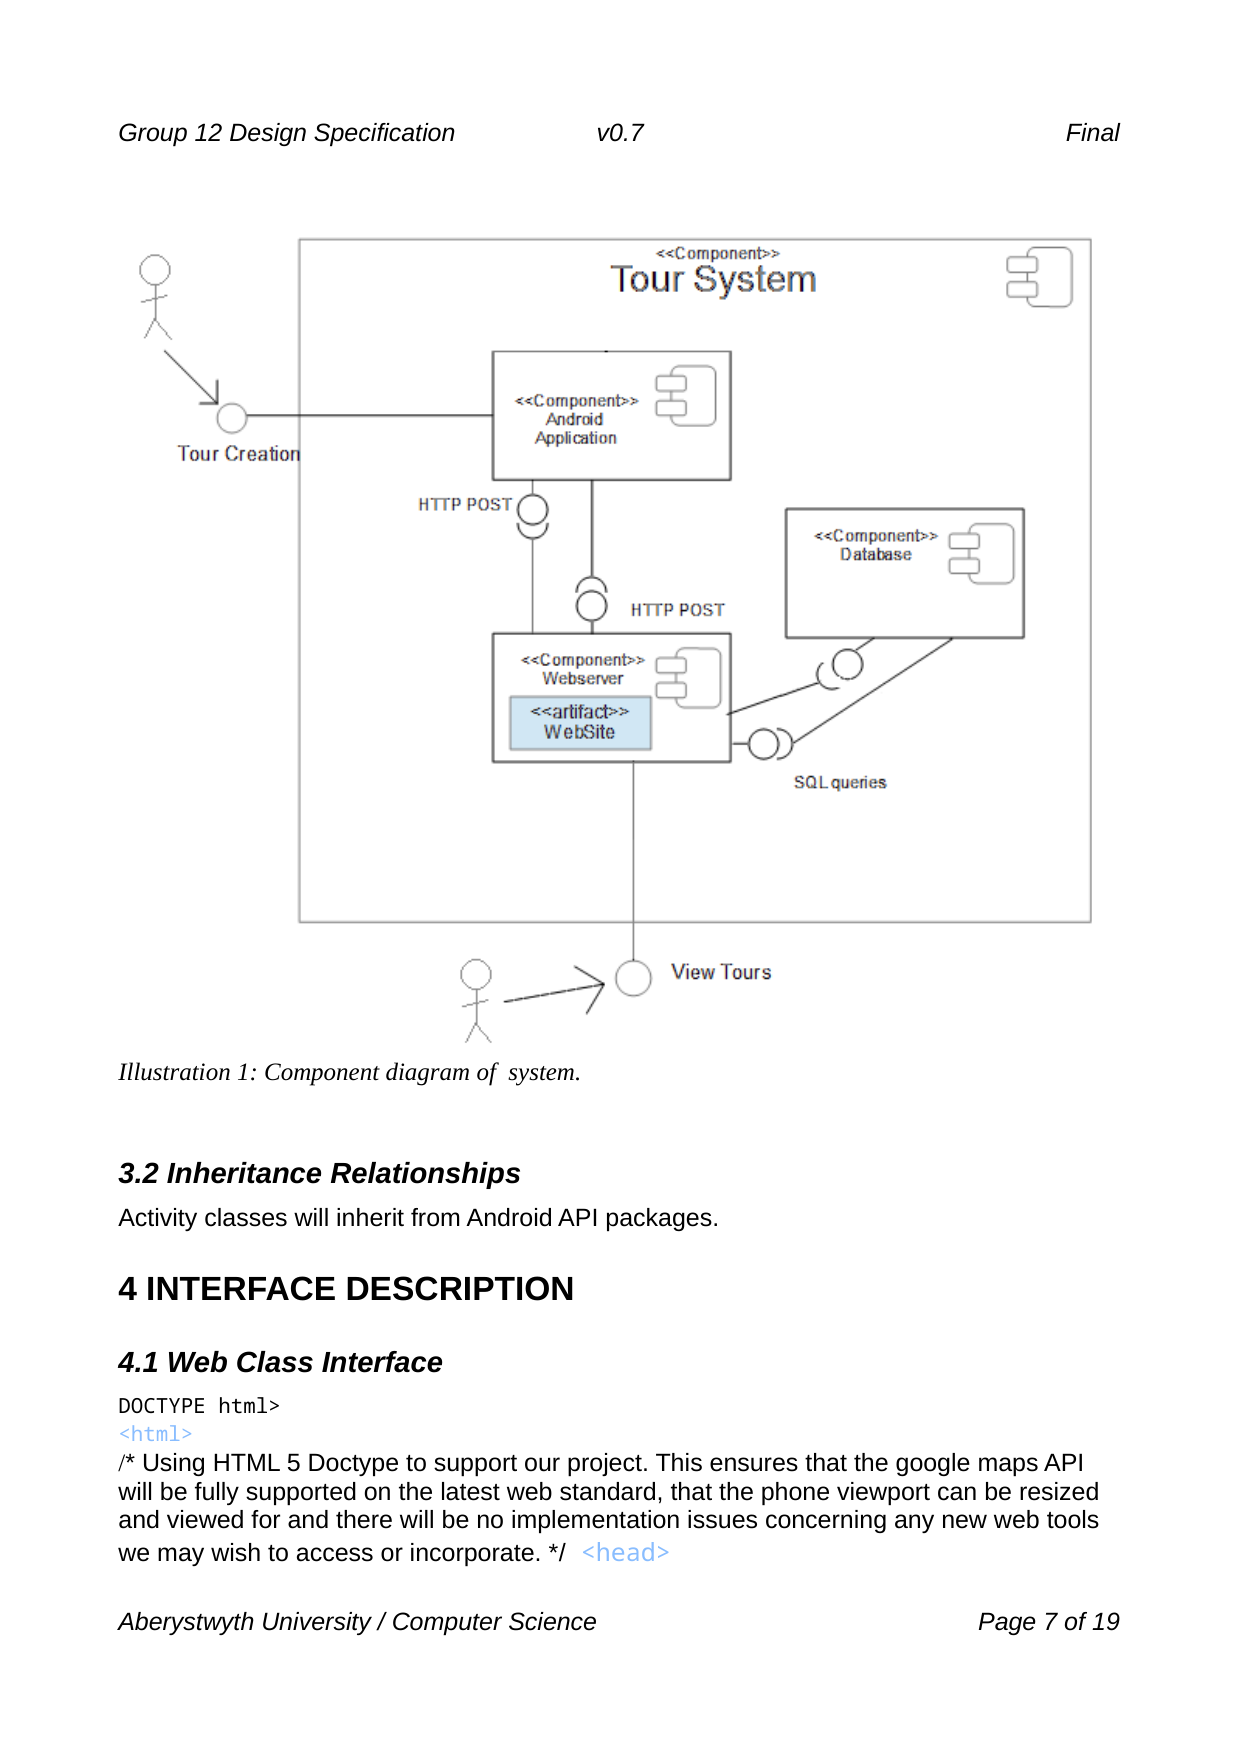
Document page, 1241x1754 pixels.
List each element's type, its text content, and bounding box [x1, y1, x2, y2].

subtitle 3.2 Inheritance Relationships [118, 1156, 1122, 1190]
text Illustration 1: Component diagram of system. [118, 1057, 1122, 1085]
picture [118, 189, 1123, 1057]
subtitle 4.1 Web Class Interface [118, 1345, 1122, 1378]
text <html> [118, 1419, 1122, 1448]
text Activity classes will inherit from Android API packages. [118, 1202, 1122, 1231]
text /* Using HTML 5 Doctype to support our project. This ensures that the google maps API will be fully supported on the latest web standard, that the phone viewport can be resized and viewed for and there will be no implementation issues concerning any new web tools we may wish to access or incorporate. */ <head> [118, 1448, 1122, 1568]
subtitle 4 INTERFACE DESCRIPTION [118, 1269, 1122, 1307]
text DOCTYPE html> [118, 1391, 1122, 1419]
